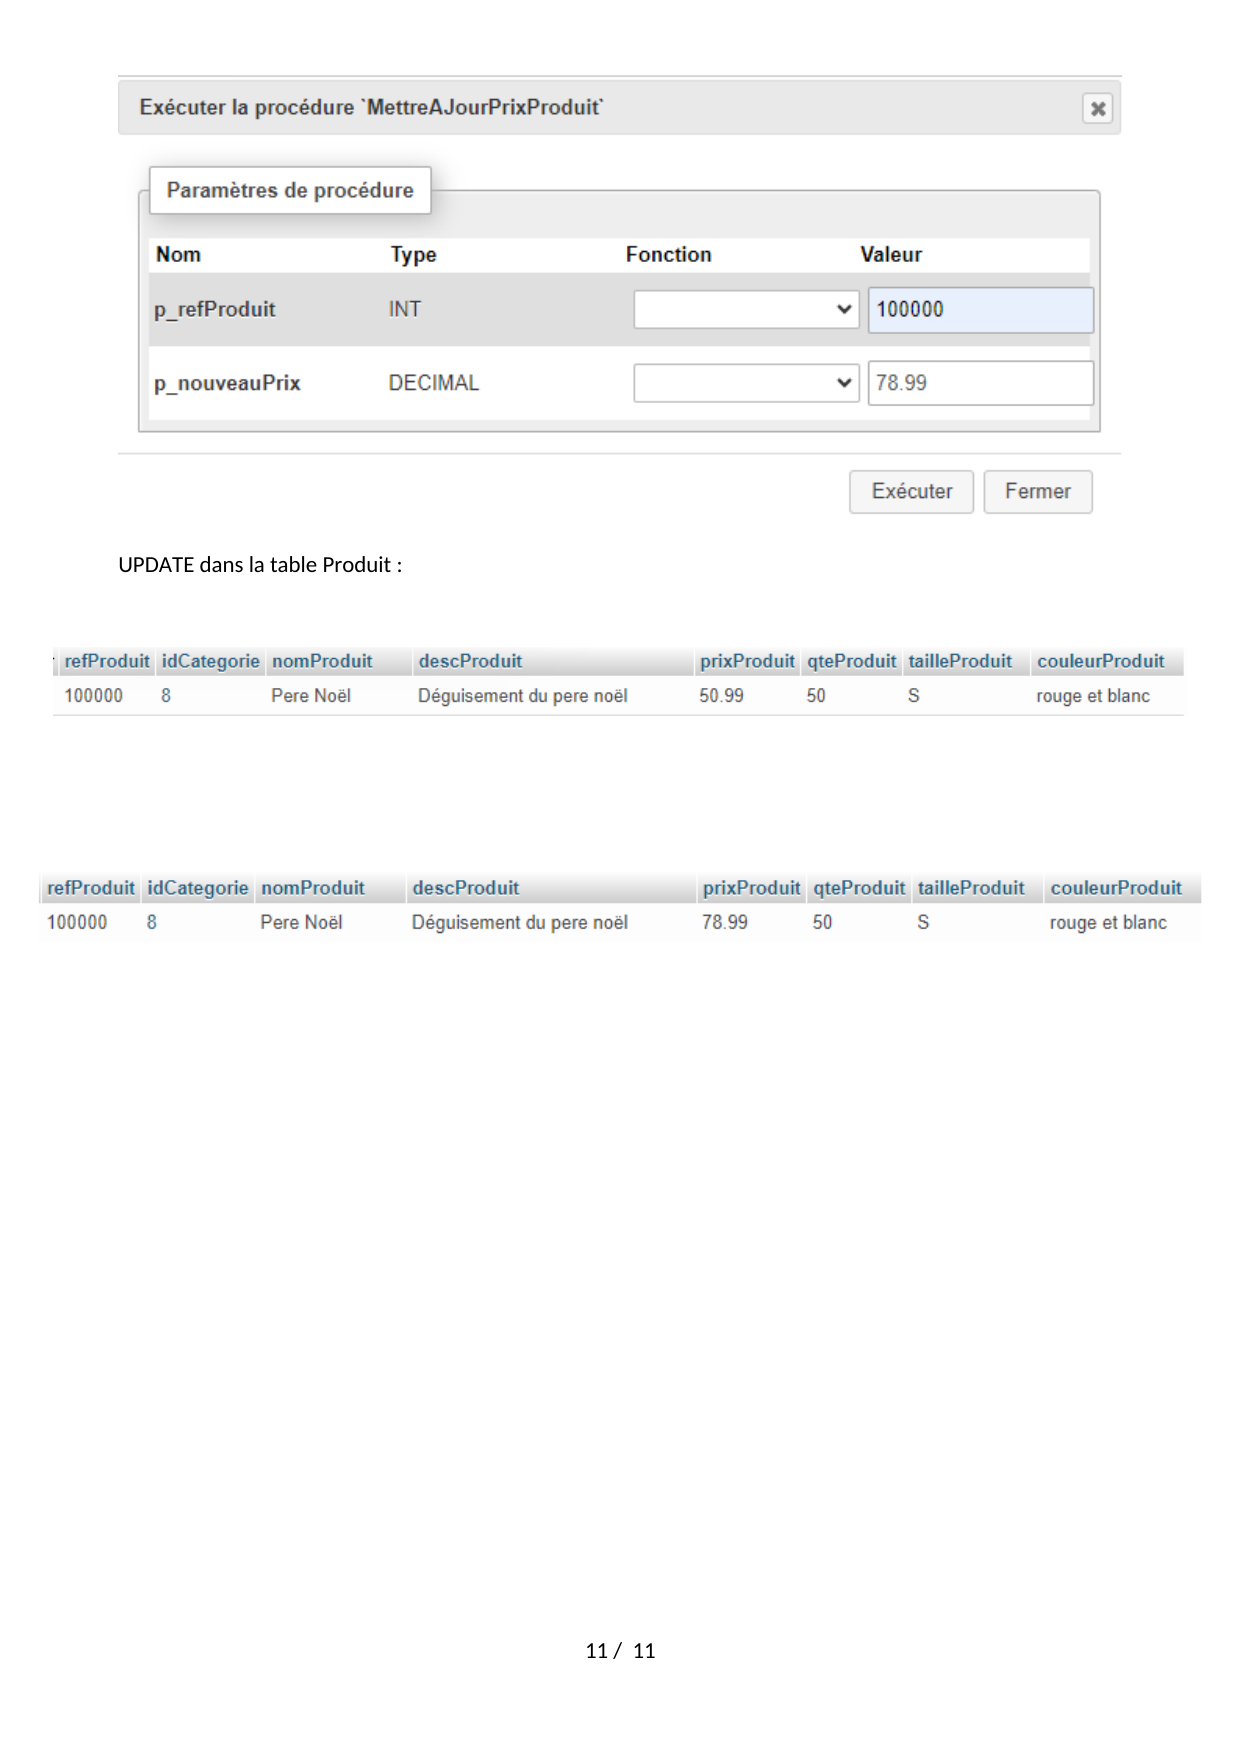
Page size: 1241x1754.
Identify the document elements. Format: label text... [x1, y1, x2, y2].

text UPDATE dans la table Produit : [118, 550, 1122, 578]
